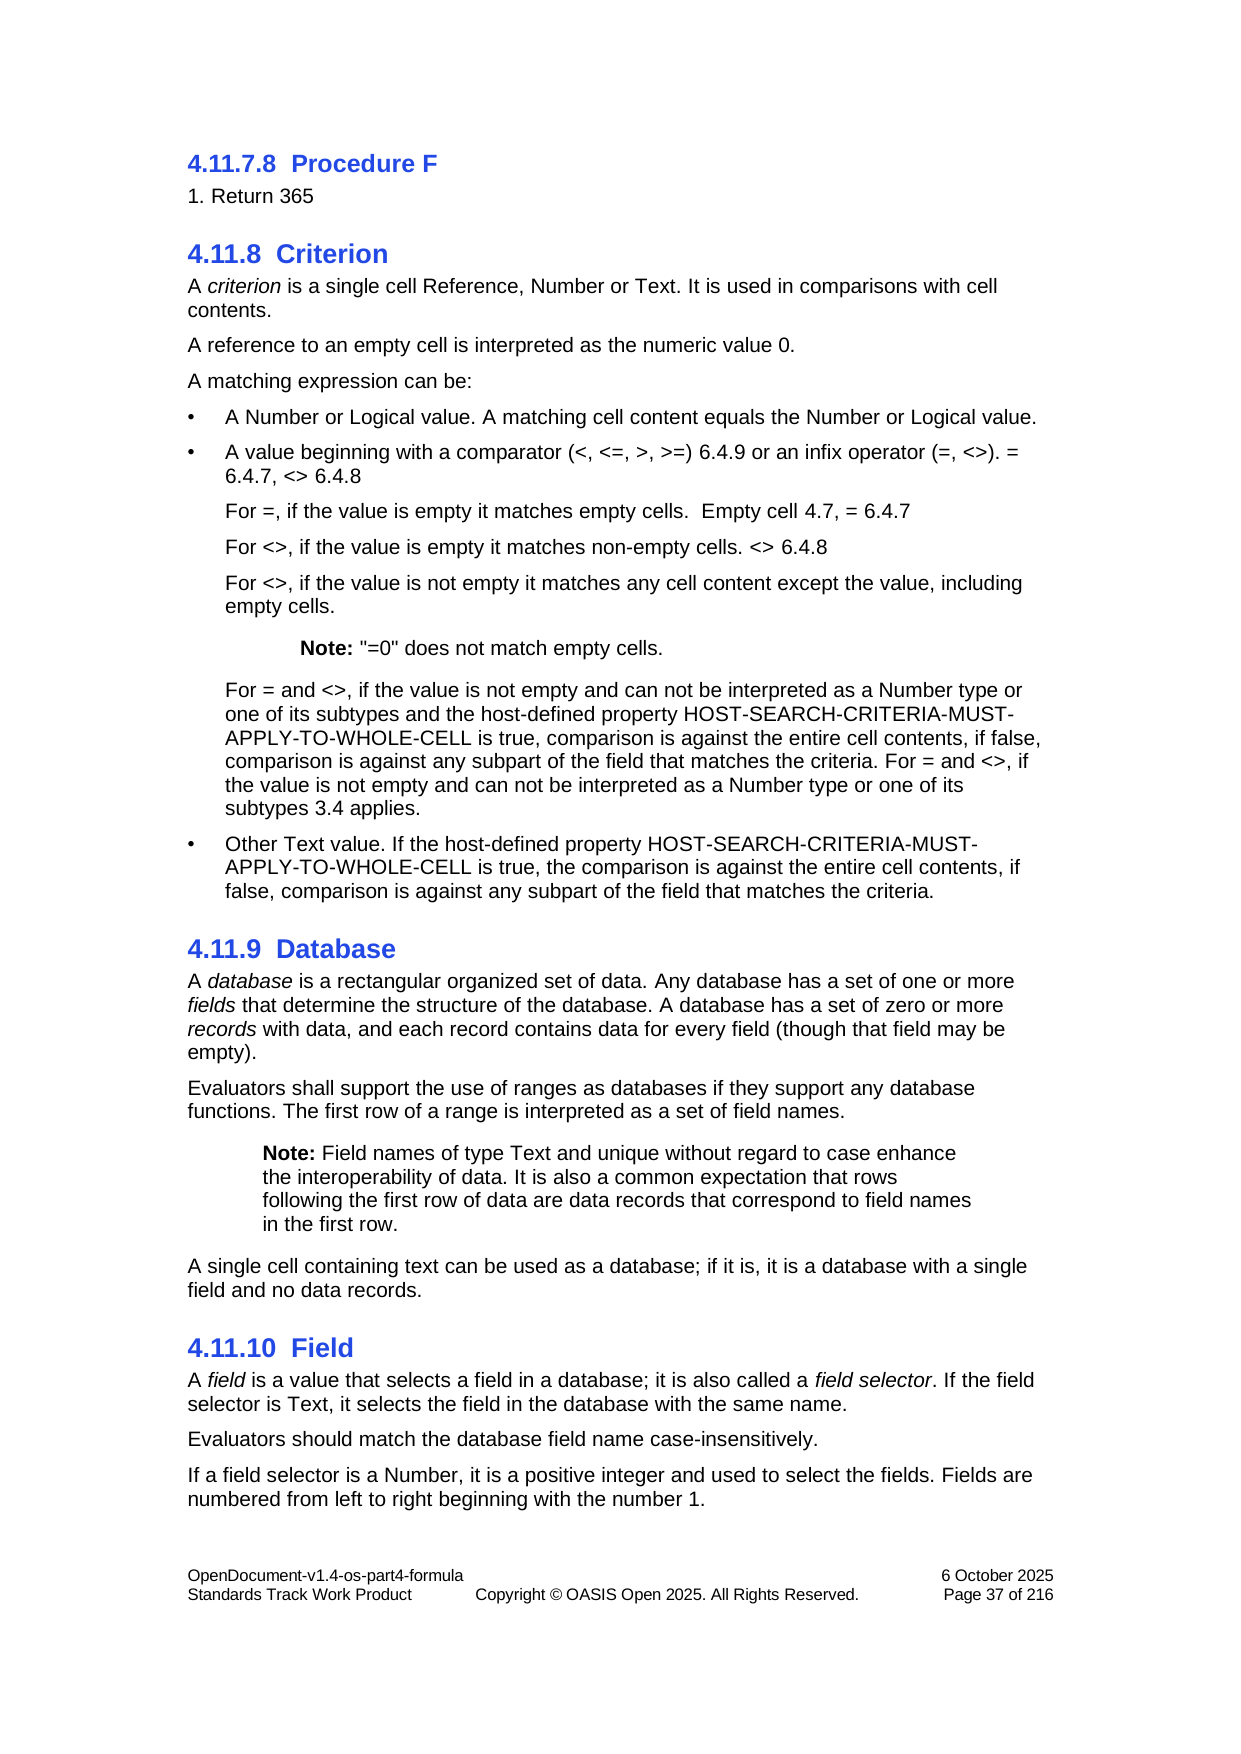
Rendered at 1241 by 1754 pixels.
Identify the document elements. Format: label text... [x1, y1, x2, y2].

subtitle Field [187, 1333, 1053, 1363]
list For =, if the value is empty it matches empty cells. Empty cell 4.7, = 6.4.7 [187, 500, 1053, 523]
text Evaluators shall support the use of ranges as databases if they support any database functions. The first row of a range is interpreted as a set of field names. [187, 1076, 1053, 1123]
list Return 365 [187, 184, 1053, 208]
list For <>, if the value is not empty it matches any cell content except the value, including empty cells. [187, 571, 1053, 618]
text A matching expression can be: [187, 369, 1053, 393]
list A Number or Logical value. A matching cell content equals the Number or Logical value. [187, 405, 1053, 429]
list For <>, if the value is empty it matches non-empty cells. <> 6.4.8 [187, 536, 1053, 559]
text A database is a rectangular organized set of data. Any database has a set of one or more fields that determine the structure of the database. A database has a set of zero or more records with data, and each record contains data for every field (though that field may be empty). [187, 970, 1053, 1064]
list For = and <>, if the value is not empty and can not be interpreted as a Number type or one of its subtypes and the host-defined property HOST-SEARCH-CRITERIA-MUST-APPLY-TO-WHOLE-CELL is true, comparison is against the entire cell contents, if false, comparison is against any subpart of the field that matches the criteria. For = and <>, if the value is not empty and can not be interpreted as a Number type or one of its subtypes 3.4 applies. [187, 679, 1053, 820]
subtitle Procedure F [187, 150, 1053, 178]
subtitle Database [187, 934, 1053, 964]
subtitle Criterion [187, 239, 1053, 269]
text A reference to an empty cell is interpreted as the numeric value 0. [187, 334, 1053, 357]
text If a field selector is a Number, it is a positive integer and used to select the fields. Fields are numbered from left to right beginning with the number 1. [187, 1463, 1053, 1511]
text A single cell containing text can be used as a database; if it is, it is a database with a single field and no data records. [187, 1254, 1053, 1302]
text A field is a value that selects a field in a database; it is also called a field selector. If the field selector is Text, it selects the field in the database with the same name. [187, 1369, 1053, 1416]
list Note: "=0" does not match empty cells. [262, 637, 978, 660]
text Note: Field names of type Text and unique without regard to case enhance the interoperability of data. It is also a common expectation that rows following the first row of data are data records that correspond to field names in the first row. [262, 1142, 978, 1236]
text Evaluators should match the database field name case-insensitively. [187, 1428, 1053, 1451]
list Other Text value. If the host-defined property HOST-SEARCH-CRITERIA-MUST-APPLY-TO-WHOLE-CELL is true, the comparison is against the entire cell contents, if false, comparison is against any subpart of the field that matches the criteria. [187, 832, 1053, 903]
text A criterion is a single cell Reference, Number or Text. It is used in comparisons with cell contents. [187, 275, 1053, 322]
list A value beginning with a comparator (<, <=, >, >=) 6.4.9 or an infix operator (=, <>). = 6.4.7, <> 6.4.8 [187, 441, 1053, 488]
